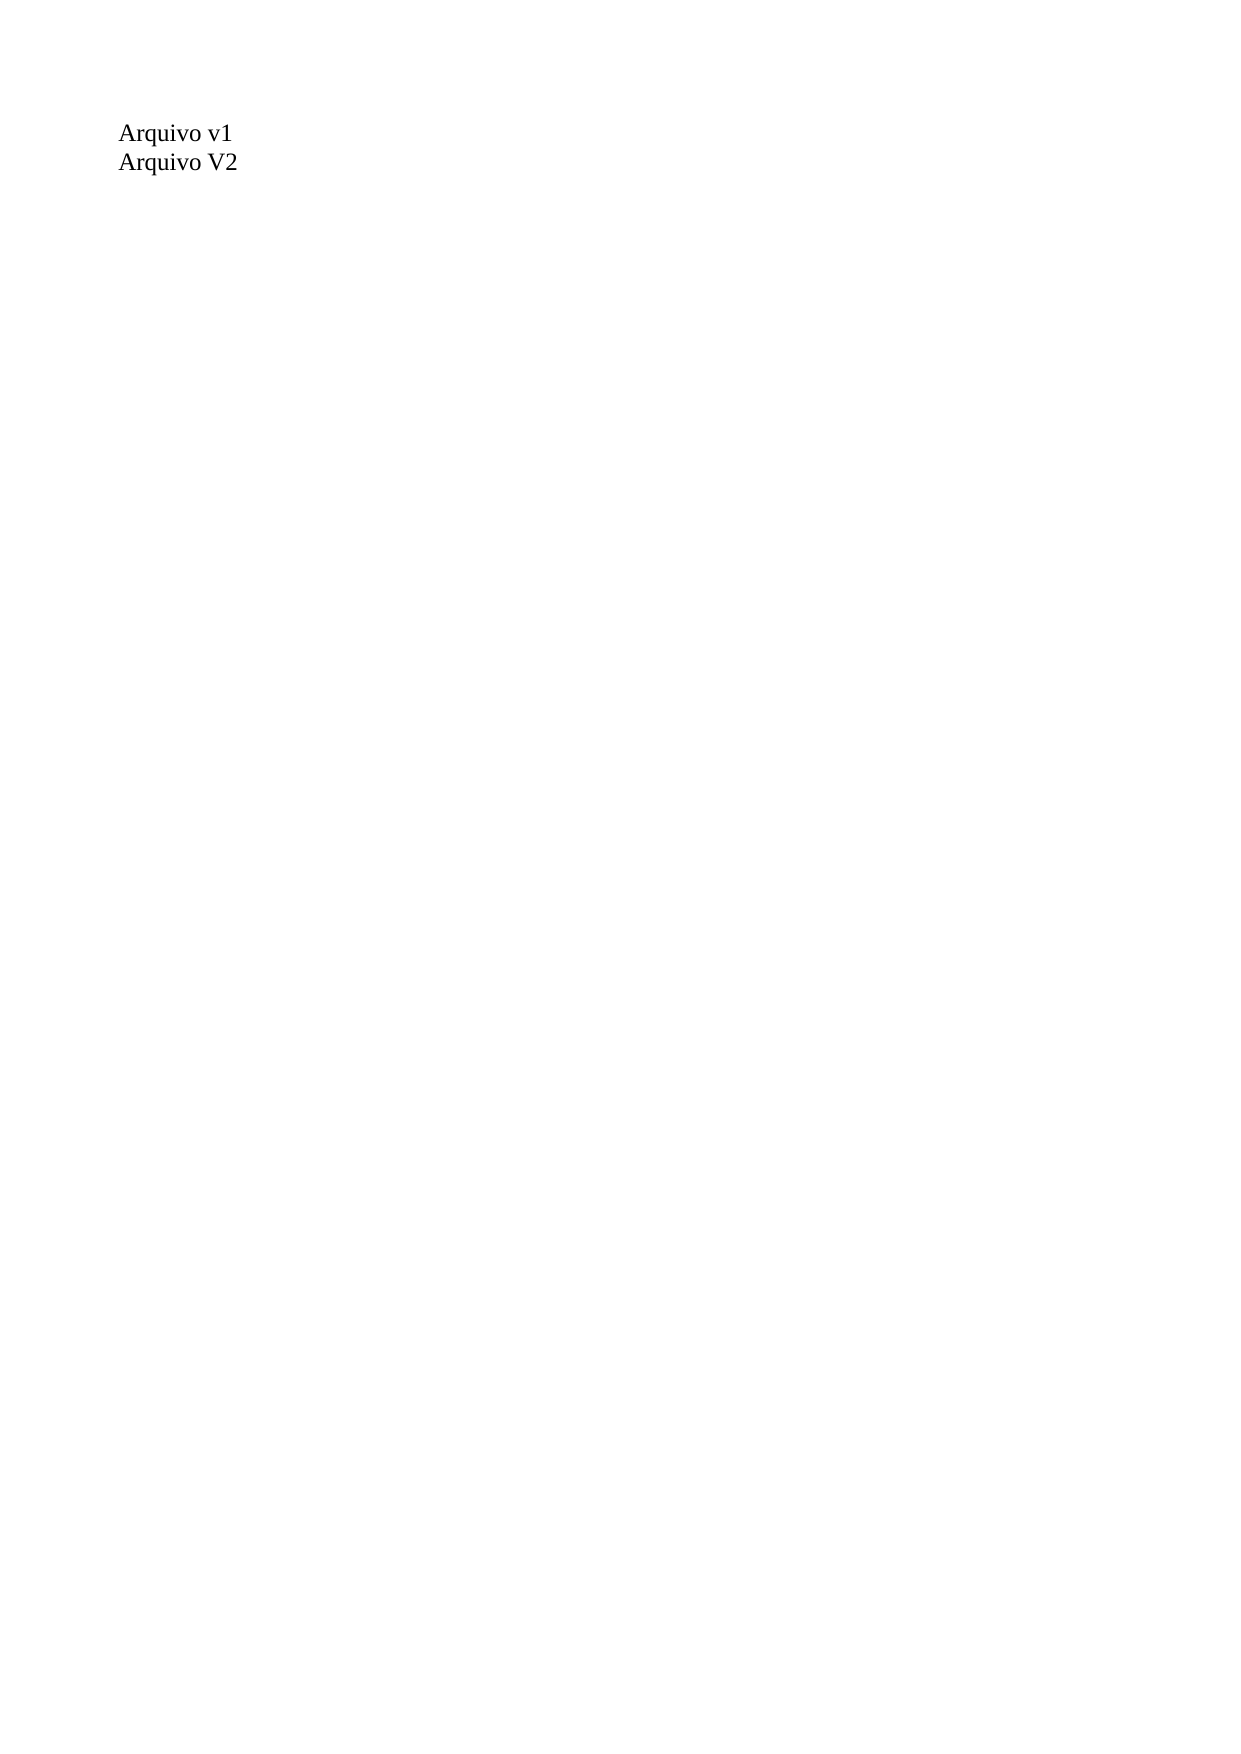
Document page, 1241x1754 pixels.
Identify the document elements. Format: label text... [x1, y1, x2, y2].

text Arquivo V2 [118, 147, 1122, 176]
text Arquivo v1 [118, 118, 1122, 147]
